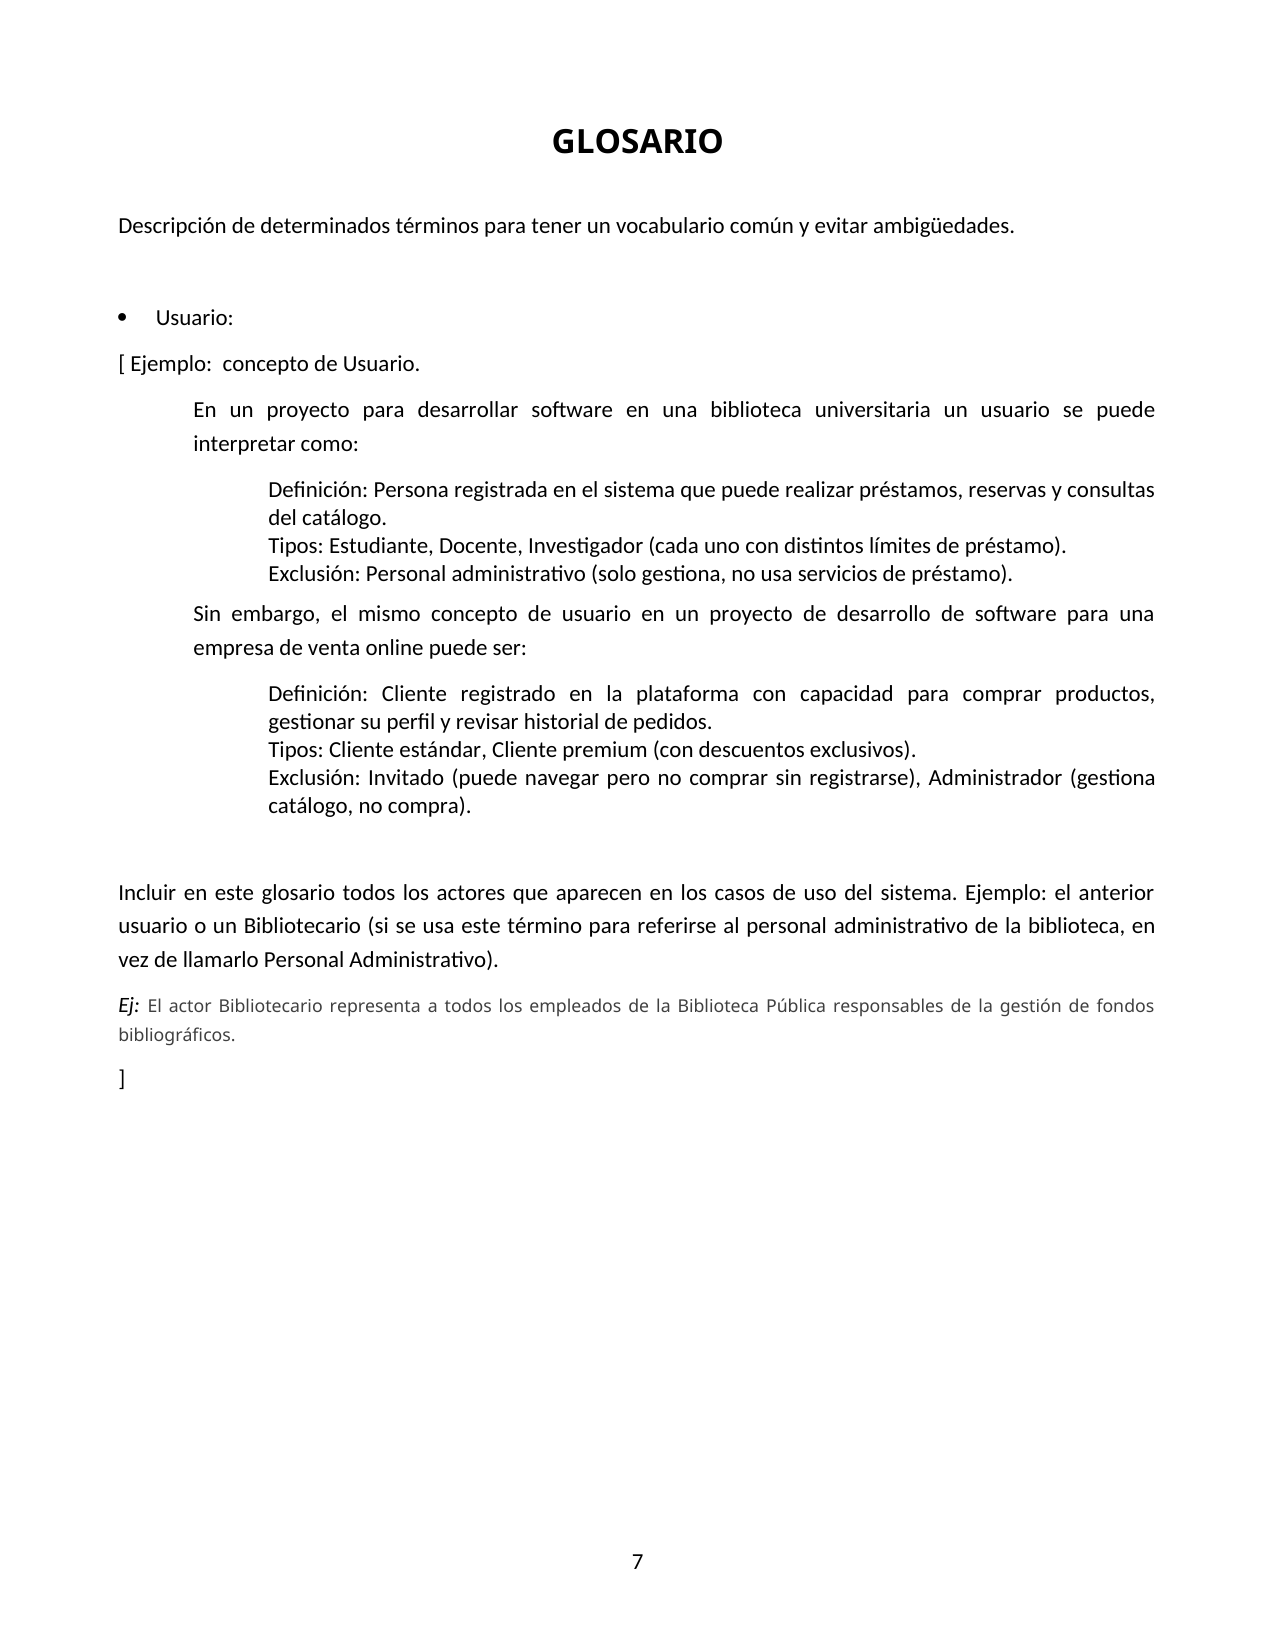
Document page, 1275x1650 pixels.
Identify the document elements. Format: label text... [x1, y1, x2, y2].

text ] [118, 1064, 1157, 1092]
text Tipos: Estudiante, Docente, Investigador (cada uno con distintos límites de préstamo). [268, 531, 1157, 559]
text [ Ejemplo: concepto de Usuario. [118, 349, 1157, 377]
text En un proyecto para desarrollar software en una biblioteca universitaria un usuario se puede interpretar como: [193, 395, 1157, 457]
subtitle GLOSARIO [118, 118, 1157, 163]
text Definición: Cliente registrado en la plataforma con capacidad para comprar productos, gestionar su perfil y revisar historial de pedidos. [268, 679, 1157, 735]
text Incluir en este glosario todos los actores que aparecen en los casos de uso del sistema. Ejemplo: el anterior usuario o un Bibliotecario (si se usa este término para referirse al personal administrativo de la biblioteca, en vez de llamarlo Personal Administrativo). [118, 878, 1157, 973]
text Ej: El actor Bibliotecario representa a todos los empleados de la Biblioteca Pública responsables de la gestión de fondos bibliográficos. [118, 991, 1157, 1047]
text Sin embargo, el mismo concepto de usuario en un proyecto de desarrollo de software para una empresa de venta online puede ser: [193, 599, 1157, 661]
text Exclusión: Invitado (puede navegar pero no comprar sin registrarse), Administrador (gestiona catálogo, no compra). [268, 763, 1157, 819]
text Definición: Persona registrada en el sistema que puede realizar préstamos, reservas y consultas del catálogo. [268, 475, 1157, 531]
list Usuario: [118, 303, 1157, 331]
text Tipos: Cliente estándar, Cliente premium (con descuentos exclusivos). [268, 735, 1157, 763]
text Exclusión: Personal administrativo (solo gestiona, no usa servicios de préstamo). [268, 559, 1157, 587]
text Descripción de determinados términos para tener un vocabulario común y evitar ambigüedades. [118, 211, 1157, 239]
